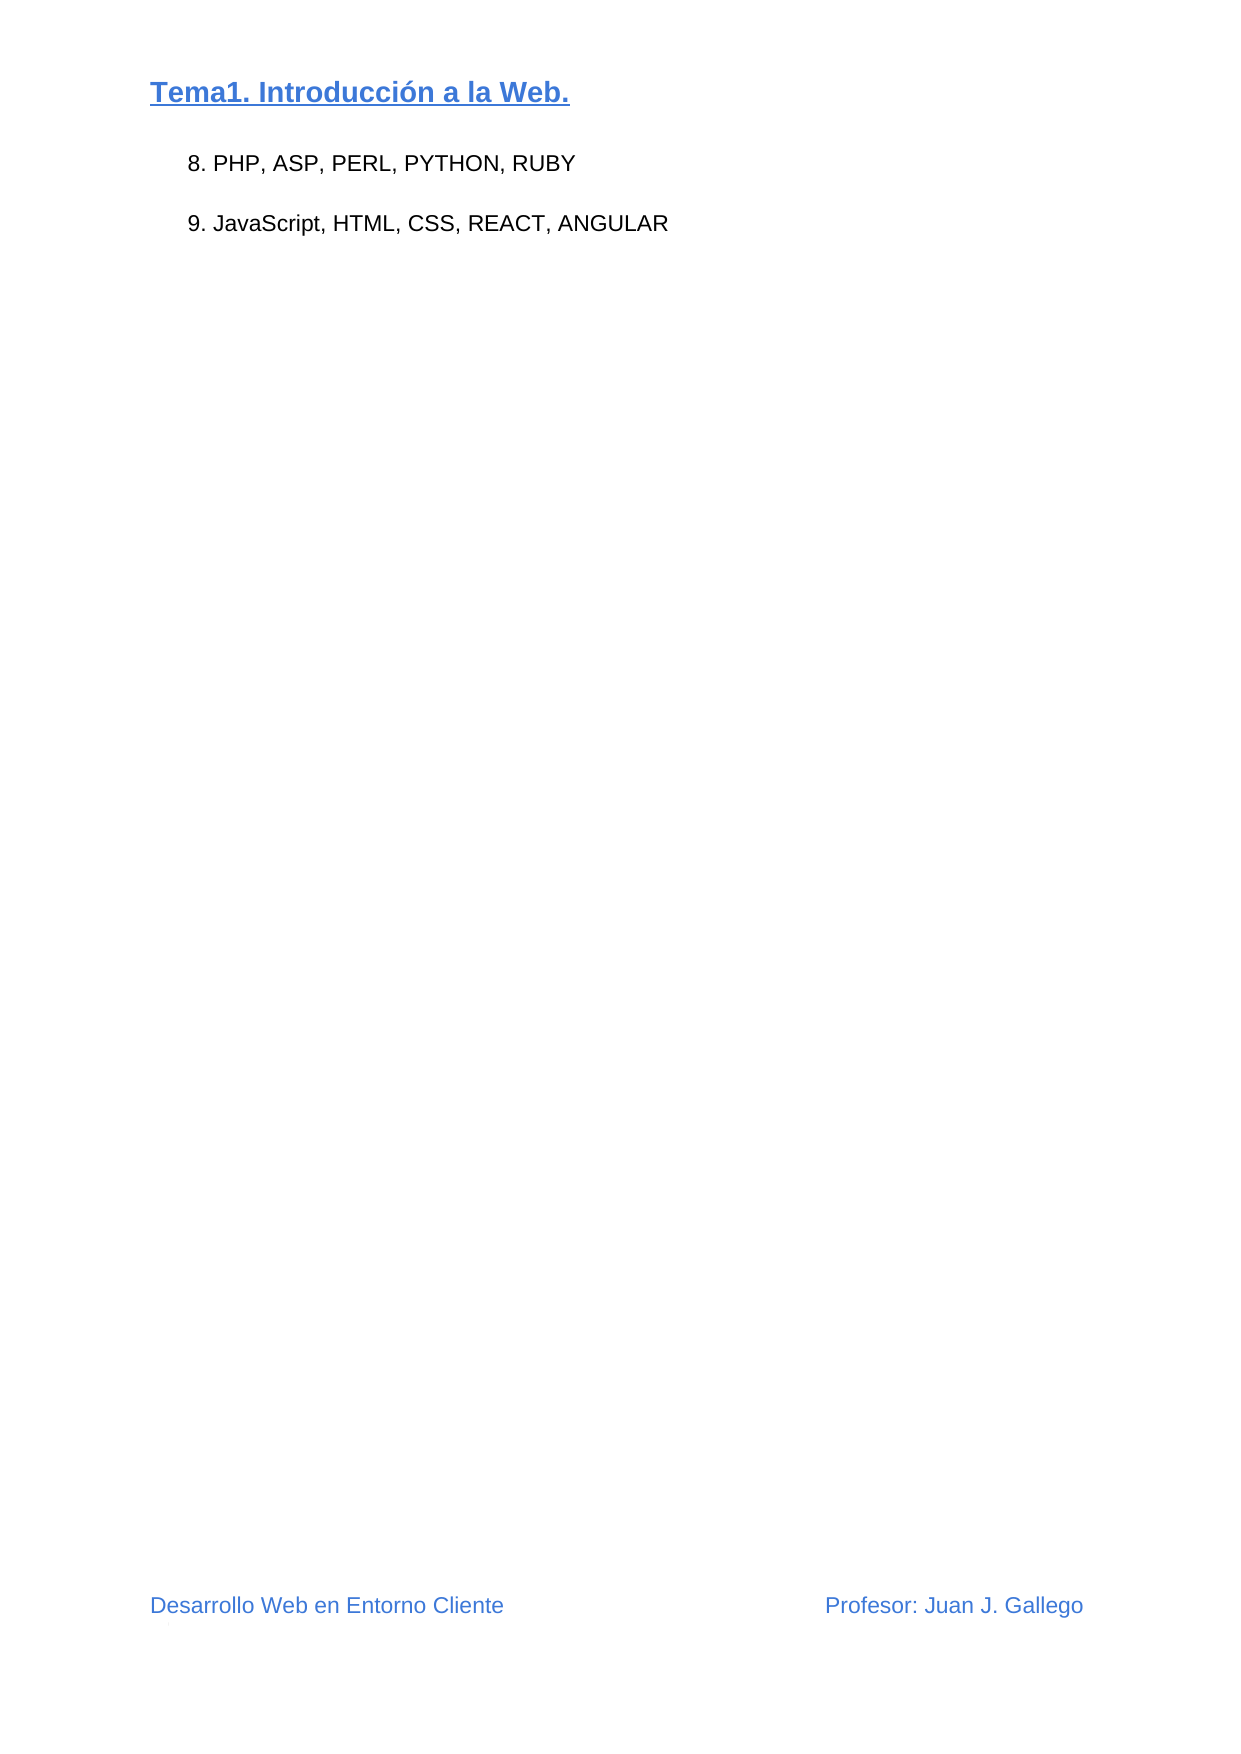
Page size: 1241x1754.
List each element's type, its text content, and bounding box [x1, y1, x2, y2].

text 8. PHP, ASP, PERL, PYTHON, RUBY [187, 150, 1090, 176]
text 9. JavaScript, HTML, CSS, REACT, ANGULAR [187, 210, 1090, 237]
